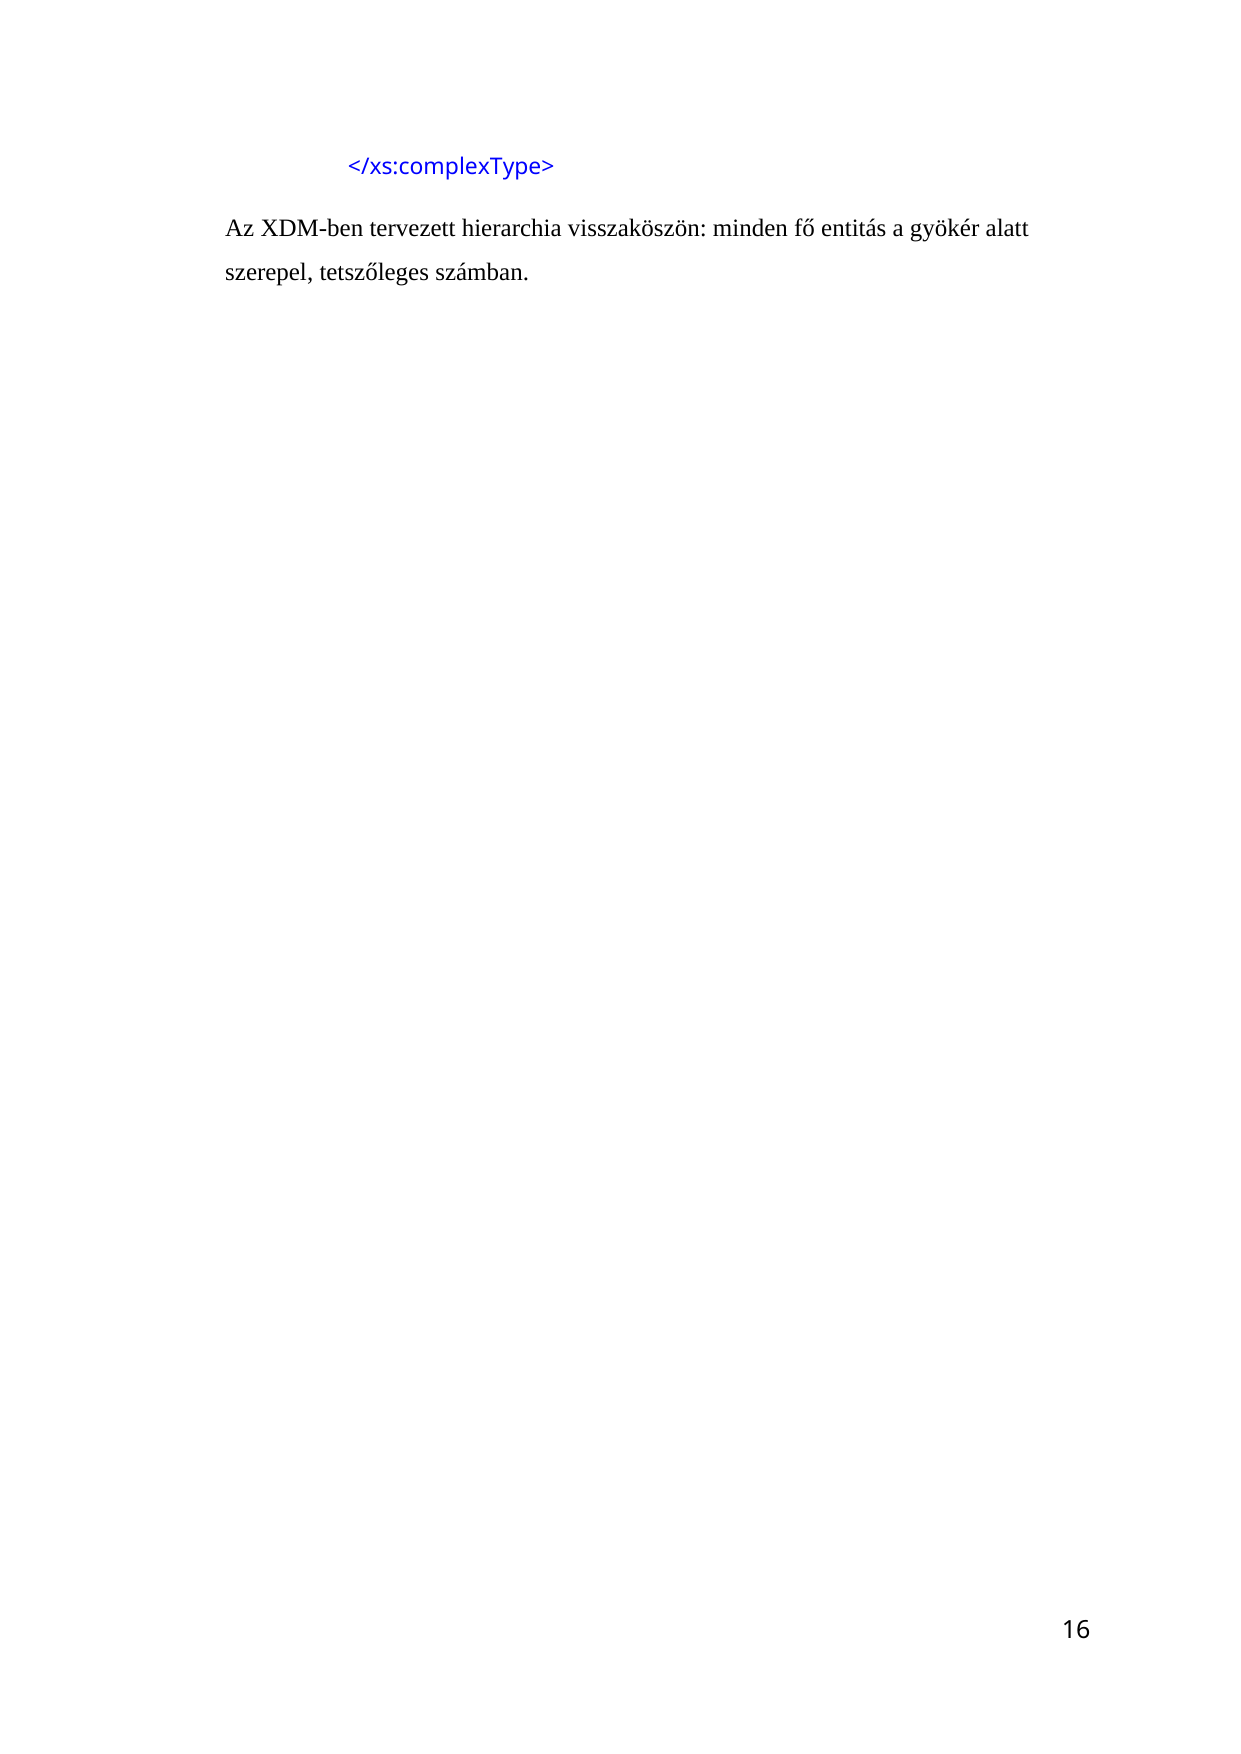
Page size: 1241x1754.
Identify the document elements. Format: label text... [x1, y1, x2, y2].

text Az XDM-ben tervezett hierarchia visszaköszön: minden fő entitás a gyökér alatt szerepel, tetszőleges számban. [225, 213, 1090, 285]
list </xs:complexType> [300, 150, 1090, 181]
